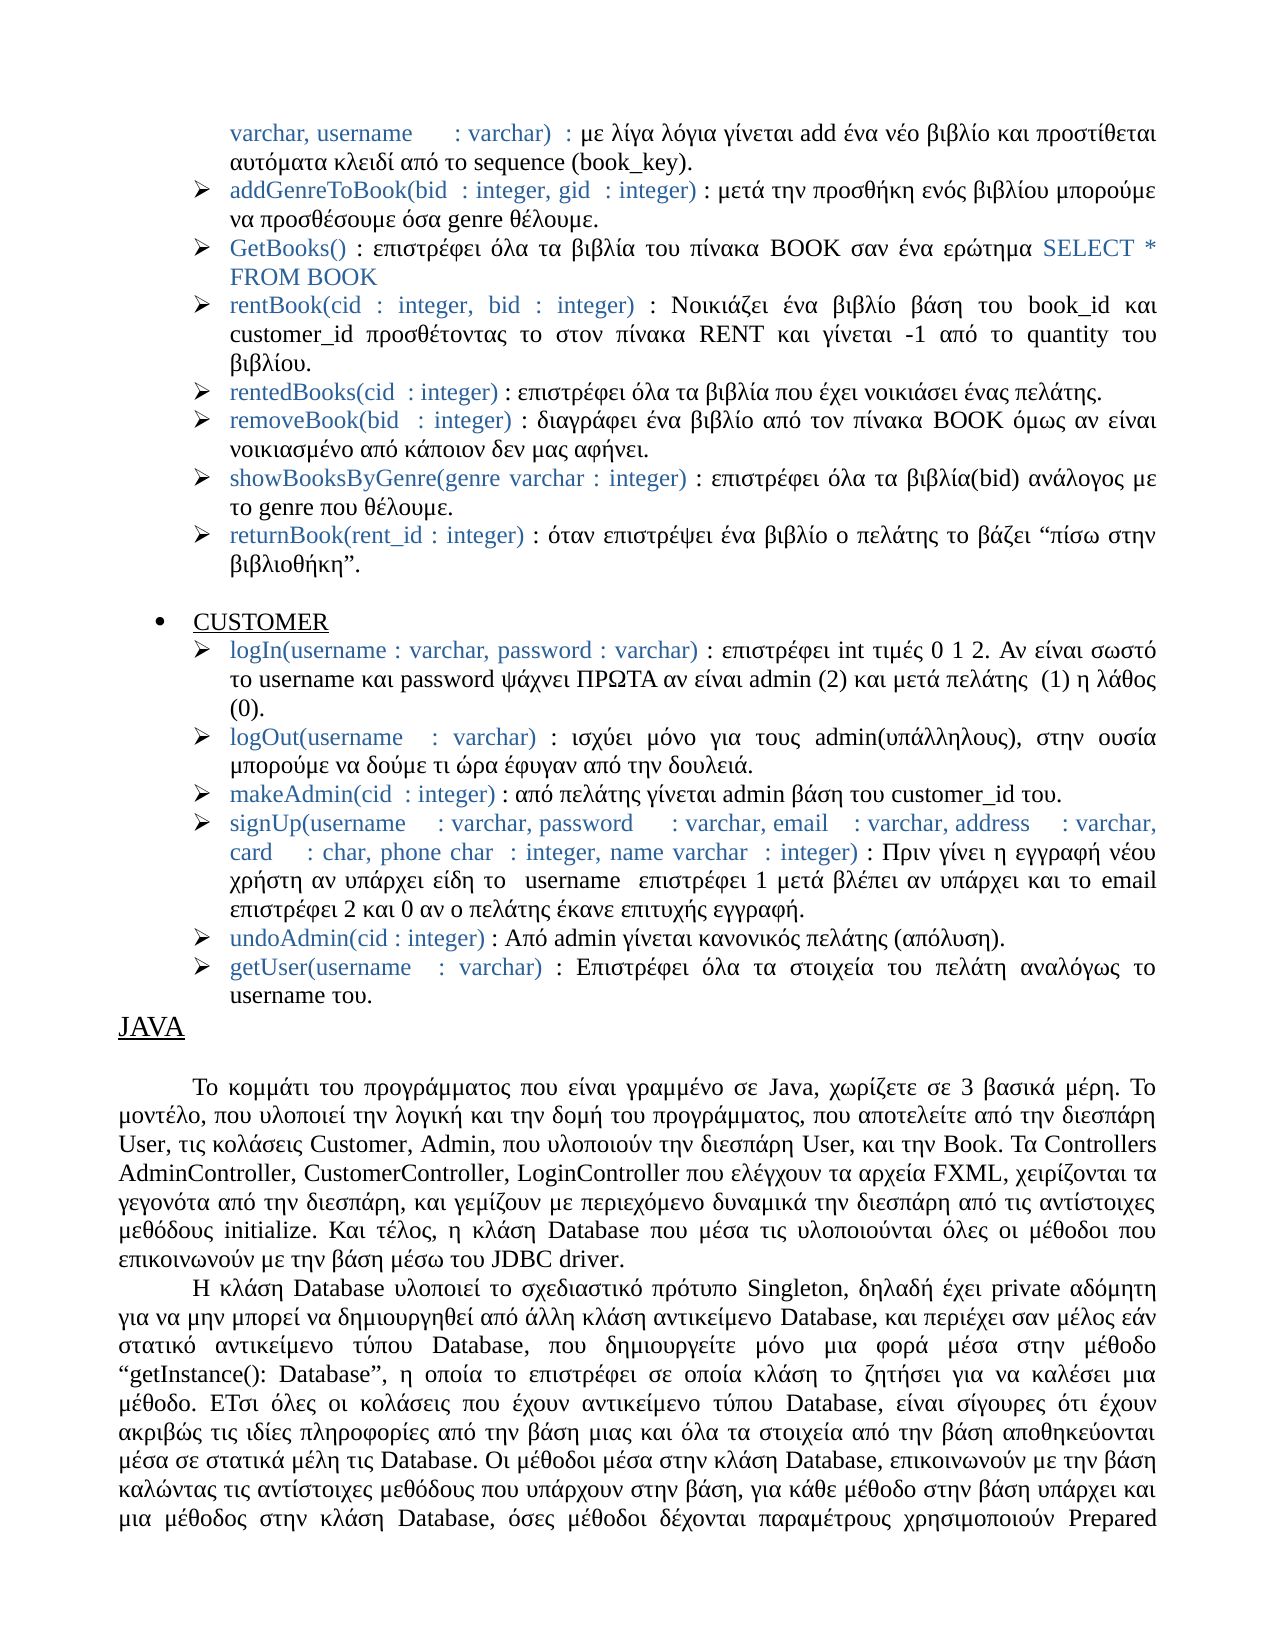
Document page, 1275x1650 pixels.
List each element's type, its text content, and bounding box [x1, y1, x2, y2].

list logOut(username : varchar) : ισχύει μόνο για τους admin(υπάλληλους), στην ουσία μπορούμε να δούμε τι ώρα έφυγαν από την δουλειά. [192, 722, 1157, 779]
list showBooksByGenre(genre varchar : integer) : επιστρέφει όλα τα βιβλία(bid) ανάλογος με το genre που θέλουμε. [192, 463, 1157, 521]
list rentedBooks(cid : integer) : επιστρέφει όλα τα βιβλία που έχει νοικιάσει ένας πελάτης. [192, 377, 1157, 406]
list undoAdmin(cid : integer) : Από admin γίνεται κανονικός πελάτης (απόλυση). [192, 923, 1157, 952]
list GetBooks() : επιστρέφει όλα τα βιβλία του πίνακα BOOK σαν ένα ερώτημα SELECT * FROM BOOK [192, 233, 1157, 291]
list rentBook(cid : integer, bid : integer) : Νοικιάζει ένα βιβλίο βάση του book_id και customer_id προσθέτοντας το στον πίνακα RENT και γίνεται -1 από το quantity του βιβλίου. [192, 291, 1157, 377]
list signUp(username : varchar, password : varchar, email : varchar, address : varchar, card : char, phone char : integer, name varchar : integer) : Πριν γίνει η εγγραφή νέου χρήστη αν υπάρχει είδη το username επιστρέφει 1 μετά βλέπει αν υπάρχει και το email επιστρέφει 2 και 0 αν ο πελάτης έκανε επιτυχής εγγραφή. [192, 808, 1157, 923]
text Η κλάση Database υλοποιεί το σχεδιαστικό πρότυπο Singleton, δηλαδή έχει private αδόμητη για να μην μπορεί να δημιουργηθεί από άλλη κλάση αντικείμενο Database, και περιέχει σαν μέλος εάν στατικό αντικείμενο τύπου Database, που δημιουργείτε μόνο μια φορά μέσα στην μέθοδο “getInstance(): Database”, η οποία το επιστρέφει σε οποία κλάση το ζητήσει για να καλέσει μια μέθοδο. EΤσι όλες οι κολάσεις που έχουν αντικείμενο τύπου Database, είναι σίγουρες ότι έχουν ακριβώς τις ιδίες πληροφορίες από την βάση μιας και όλα τα στοιχεία από την βάση αποθηκεύονται μέσα σε στατικά μέλη τις Database. Οι μέθοδοι μέσα στην κλάση Database, επικοινωνούν με την βάση καλώντας τις αντίστοιχες μεθόδους που υπάρχουν στην βάση, για κάθε μέθοδο στην βάση υπάρχει και μια μέθοδος στην κλάση Database, όσες μέθοδοι δέχονται παραμέτρους χρησιμοποιούν Prepared [118, 1273, 1157, 1532]
text JAVA [118, 1009, 1157, 1043]
text Το κομμάτι του προγράμματος που είναι γραμμένο σε Java, χωρίζετε σε 3 βασικά μέρη. Το μοντέλο, που υλοποιεί την λογική και την δομή του προγράμματος, που αποτελείτε από την διεσπάρη User, τις κολάσεις Customer, Admin, που υλοποιούν την διεσπάρη User, και την Book. Τα Controllers AdminController, CustomerController, LoginController που ελέγχουν τα αρχεία FXML, χειρίζονται τα γεγονότα από την διεσπάρη, και γεμίζουν με περιεχόμενο δυναμικά την διεσπάρη από τις αντίστοιχες μεθόδους initialize. Και τέλος, η κλάση Database που μέσα τις υλοποιούνται όλες οι μέθοδοι που επικοινωνούν με την βάση μέσω του JDBC driver. [118, 1072, 1157, 1273]
list logIn(username : varchar, password : varchar) : επιστρέφει int τιμές 0 1 2. Αν είναι σωστό το username και password ψάχνει ΠΡΩΤΑ αν είναι admin (2) και μετά πελάτης (1) η λάθος (0). [192, 636, 1157, 722]
list makeAdmin(cid : integer) : από πελάτης γίνεται admin βάση του customer_id του. [192, 779, 1157, 808]
list returnBook(rent_id : integer) : όταν επιστρέψει ένα βιβλίο ο πελάτης το βάζει “πίσω στην βιβλιοθήκη”. [192, 521, 1157, 578]
list getUser(username : varchar) : Επιστρέφει όλα τα στοιχεία του πελάτη αναλόγως το username του. [192, 952, 1157, 1009]
list addGenreToBook(bid : integer, gid : integer) : μετά την προσθήκη ενός βιβλίου μπορούμε να προσθέσουμε όσα genre θέλουμε. [192, 176, 1157, 233]
list CUSTOMER [156, 607, 1157, 636]
list removeBook(bid : integer) : διαγράφει ένα βιβλίο από τον πίνακα BOOK όμως αν είναι νοικιασμένο από κάποιον δεν μας αφήνει. [192, 406, 1157, 463]
list varchar, username : varchar) : με λίγα λόγια γίνεται add ένα νέο βιβλίο και προστίθεται αυτόματα κλειδί από το sequence (book_key). [192, 118, 1157, 176]
